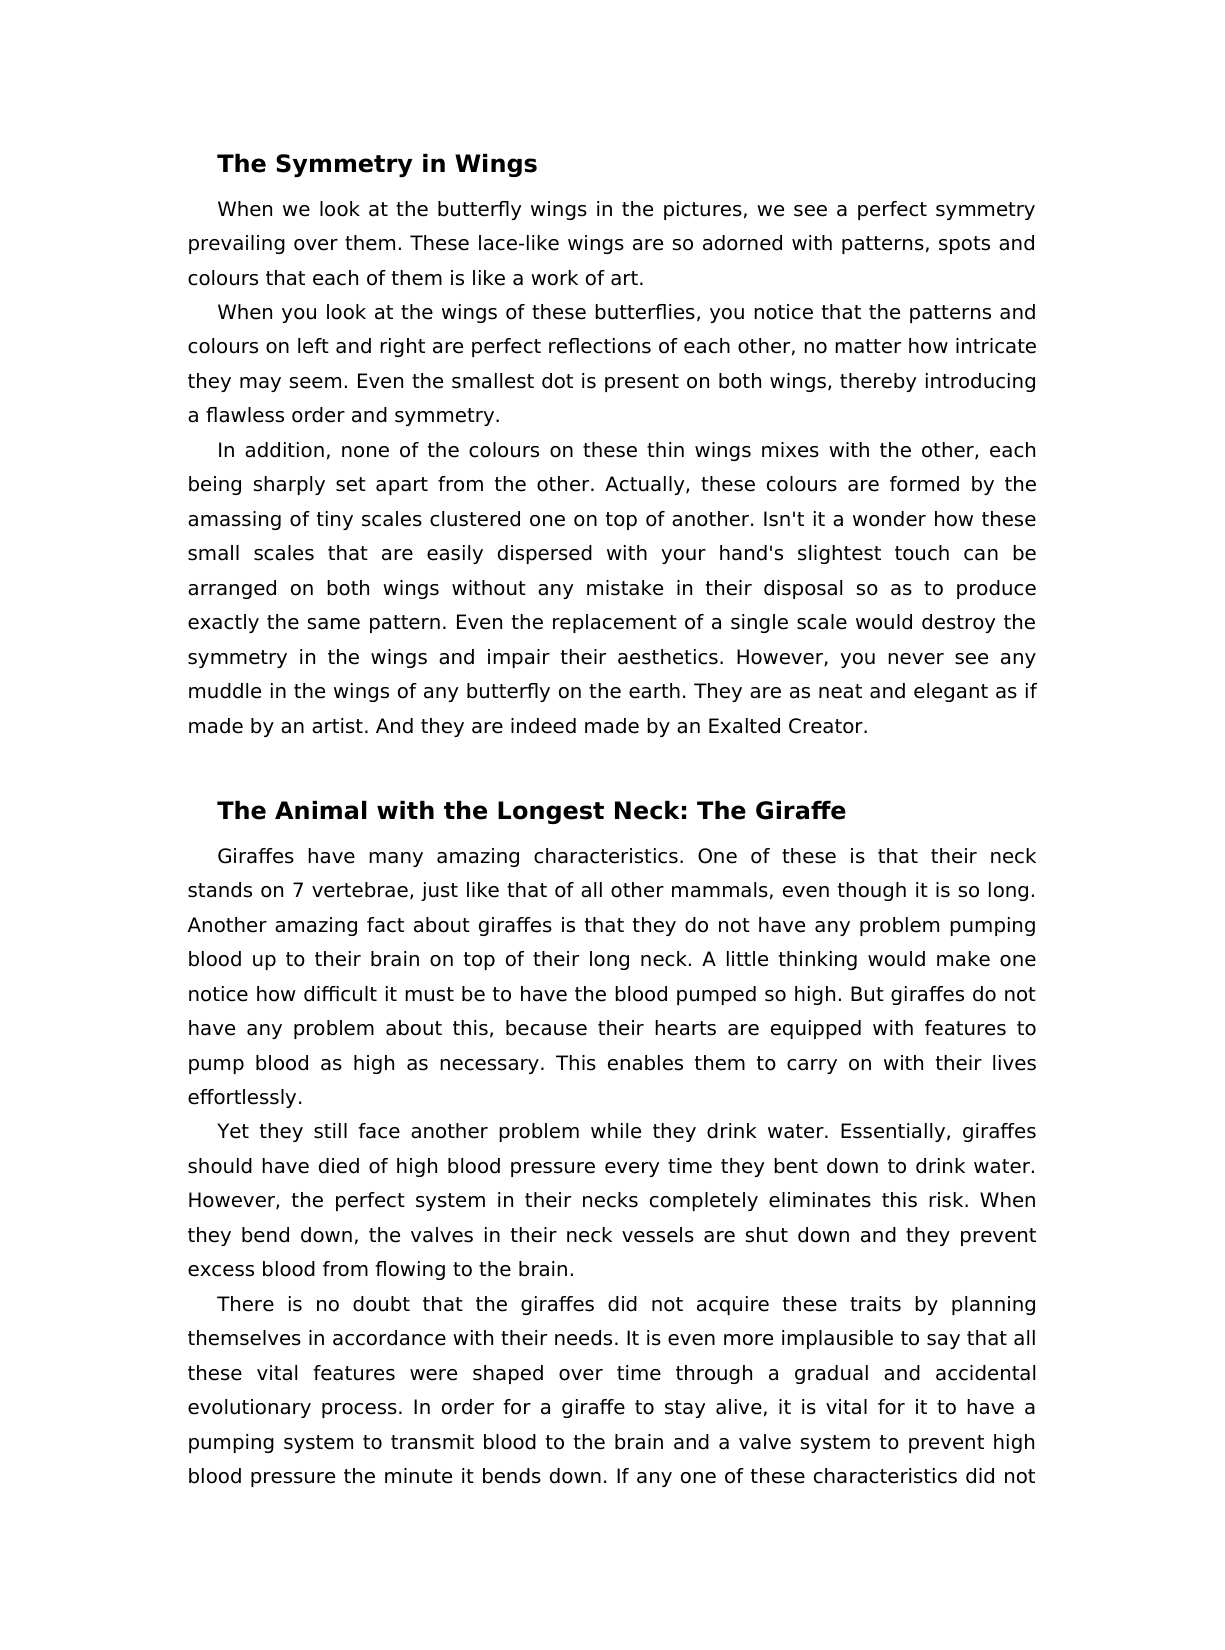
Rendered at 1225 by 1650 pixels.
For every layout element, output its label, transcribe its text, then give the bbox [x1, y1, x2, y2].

text There is no doubt that the giraffes did not acquire these traits by planning themselves in accordance with their needs. It is even more implausible to say that all these vital features were shaped over time through a gradual and accidental evolutionary process. In order for a giraffe to stay alive, it is vital for it to have a pumping system to transmit blood to the brain and a valve system to prevent high blood pressure the minute it bends down. If any one of these characteristics did not [187, 1293, 1037, 1488]
text The Animal with the Longest Neck: The Giraffe [217, 797, 1037, 825]
text When we look at the butterfly wings in the pictures, we see a perfect symmetry prevailing over them. These lace-like wings are so adorned with patterns, spots and colours that each of them is like a work of art. [187, 198, 1037, 290]
text When you look at the wings of these butterflies, you notice that the patterns and colours on left and right are perfect reflections of each other, no matter how intricate they may seem. Even the smallest dot is present on both wings, thereby introducing a flawless order and symmetry. [187, 301, 1037, 428]
text In addition, none of the colours on these thin wings mixes with the other, each being sharply set apart from the other. Actually, these colours are formed by the amassing of tiny scales clustered one on top of another. Isn't it a wonder how these small scales that are easily dispersed with your hand's slightest touch can be arranged on both wings without any mistake in their disposal so as to produce exactly the same pattern. Even the replacement of a single scale would destroy the symmetry in the wings and impair their aesthetics. However, you never see any muddle in the wings of any butterfly on the earth. They are as neat and elegant as if made by an artist. And they are indeed made by an Exalted Creator. [187, 439, 1037, 738]
text Giraffes have many amazing characteristics. One of these is that their neck stands on 7 vertebrae, just like that of all other mammals, even though it is so long. Another amazing fact about giraffes is that they do not have any problem pumping blood up to their brain on top of their long neck. A little thinking would make one notice how difficult it must be to have the blood pumped so high. But giraffes do not have any problem about this, because their hearts are equipped with features to pump blood as high as necessary. This enables them to carry on with their lives effortlessly. [187, 845, 1037, 1109]
text Yet they still face another problem while they drink water. Essentially, giraffes should have died of high blood pressure every time they bent down to drink water. However, the perfect system in their necks completely eliminates this risk. When they bend down, the valves in their neck vessels are shut down and they prevent excess blood from flowing to the brain. [187, 1121, 1037, 1282]
text The Symmetry in Wings [217, 150, 1037, 178]
